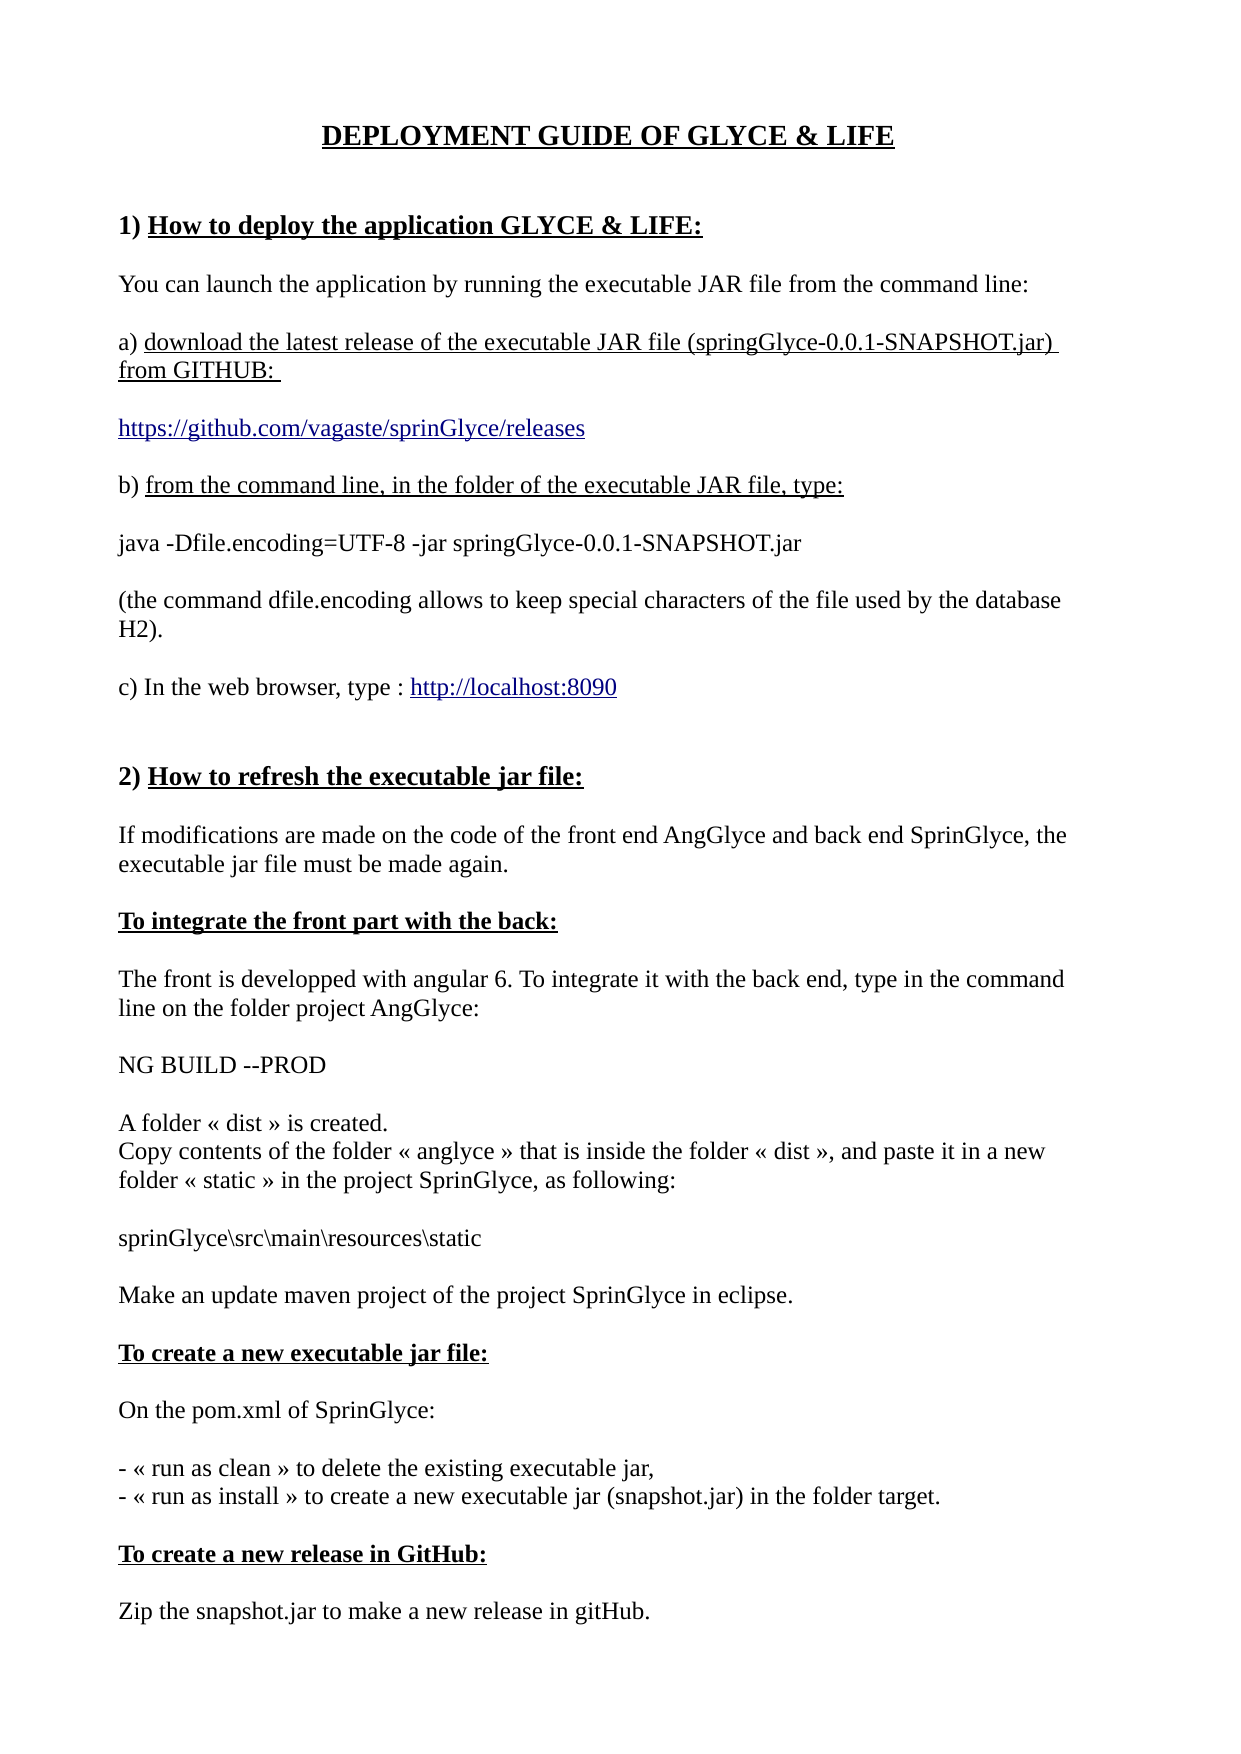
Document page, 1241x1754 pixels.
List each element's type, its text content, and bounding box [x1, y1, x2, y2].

text 1) How to deploy the application GLYCE & LIFE: [118, 209, 1098, 240]
text To create a new executable jar file: [118, 1338, 1098, 1366]
text java -Dfile.encoding=UTF-8 -jar springGlyce-0.0.1-SNAPSHOT.jar [118, 528, 1098, 557]
text Copy contents of the folder « anglyce » that is inside the folder « dist », and paste it in a new folder « static » in the project SprinGlyce, as following: [118, 1136, 1098, 1194]
text Make an update maven project of the project SprinGlyce in eclipse. [118, 1251, 1098, 1309]
text a) download the latest release of the executable JAR file (springGlyce-0.0.1-SNAPSHOT.jar) from GITHUB: [118, 327, 1098, 384]
text (the command dfile.encoding allows to keep special characters of the file used by the database H2). [118, 585, 1098, 643]
text c) In the web browser, type : http://localhost:8090 [118, 672, 1098, 700]
text To integrate the front part with the back: [118, 878, 1098, 935]
text On the pom.xml of SprinGlyce: [118, 1366, 1098, 1424]
text https://github.com/vagaste/sprinGlyce/releases [118, 413, 1098, 442]
text A folder « dist » is created. [118, 1108, 1098, 1136]
text 2) How to refresh the executable jar file: [118, 760, 1098, 791]
text NG BUILD --PROD [118, 1050, 1098, 1079]
text DEPLOYMENT GUIDE OF GLYCE & LIFE [118, 118, 1098, 152]
text - « run as clean » to delete the existing executable jar, [118, 1453, 1098, 1481]
text If modifications are made on the code of the front end AngGlyce and back end SprinGlyce, the executable jar file must be made again. [118, 820, 1098, 878]
text sprinGlyce\src\main\resources\static [118, 1223, 1098, 1251]
text You can launch the application by running the executable JAR file from the command line: [118, 269, 1098, 298]
text The front is developped with angular 6. To integrate it with the back end, type in the command line on the folder project AngGlyce: [118, 964, 1098, 1021]
text Zip the snapshot.jar to make a new release in gitHub. [118, 1596, 1098, 1625]
text b) from the command line, in the folder of the executable JAR file, type: [118, 470, 1098, 499]
text To create a new release in GitHub: [118, 1539, 1098, 1568]
text - « run as install » to create a new executable jar (snapshot.jar) in the folder target. [118, 1481, 1098, 1510]
